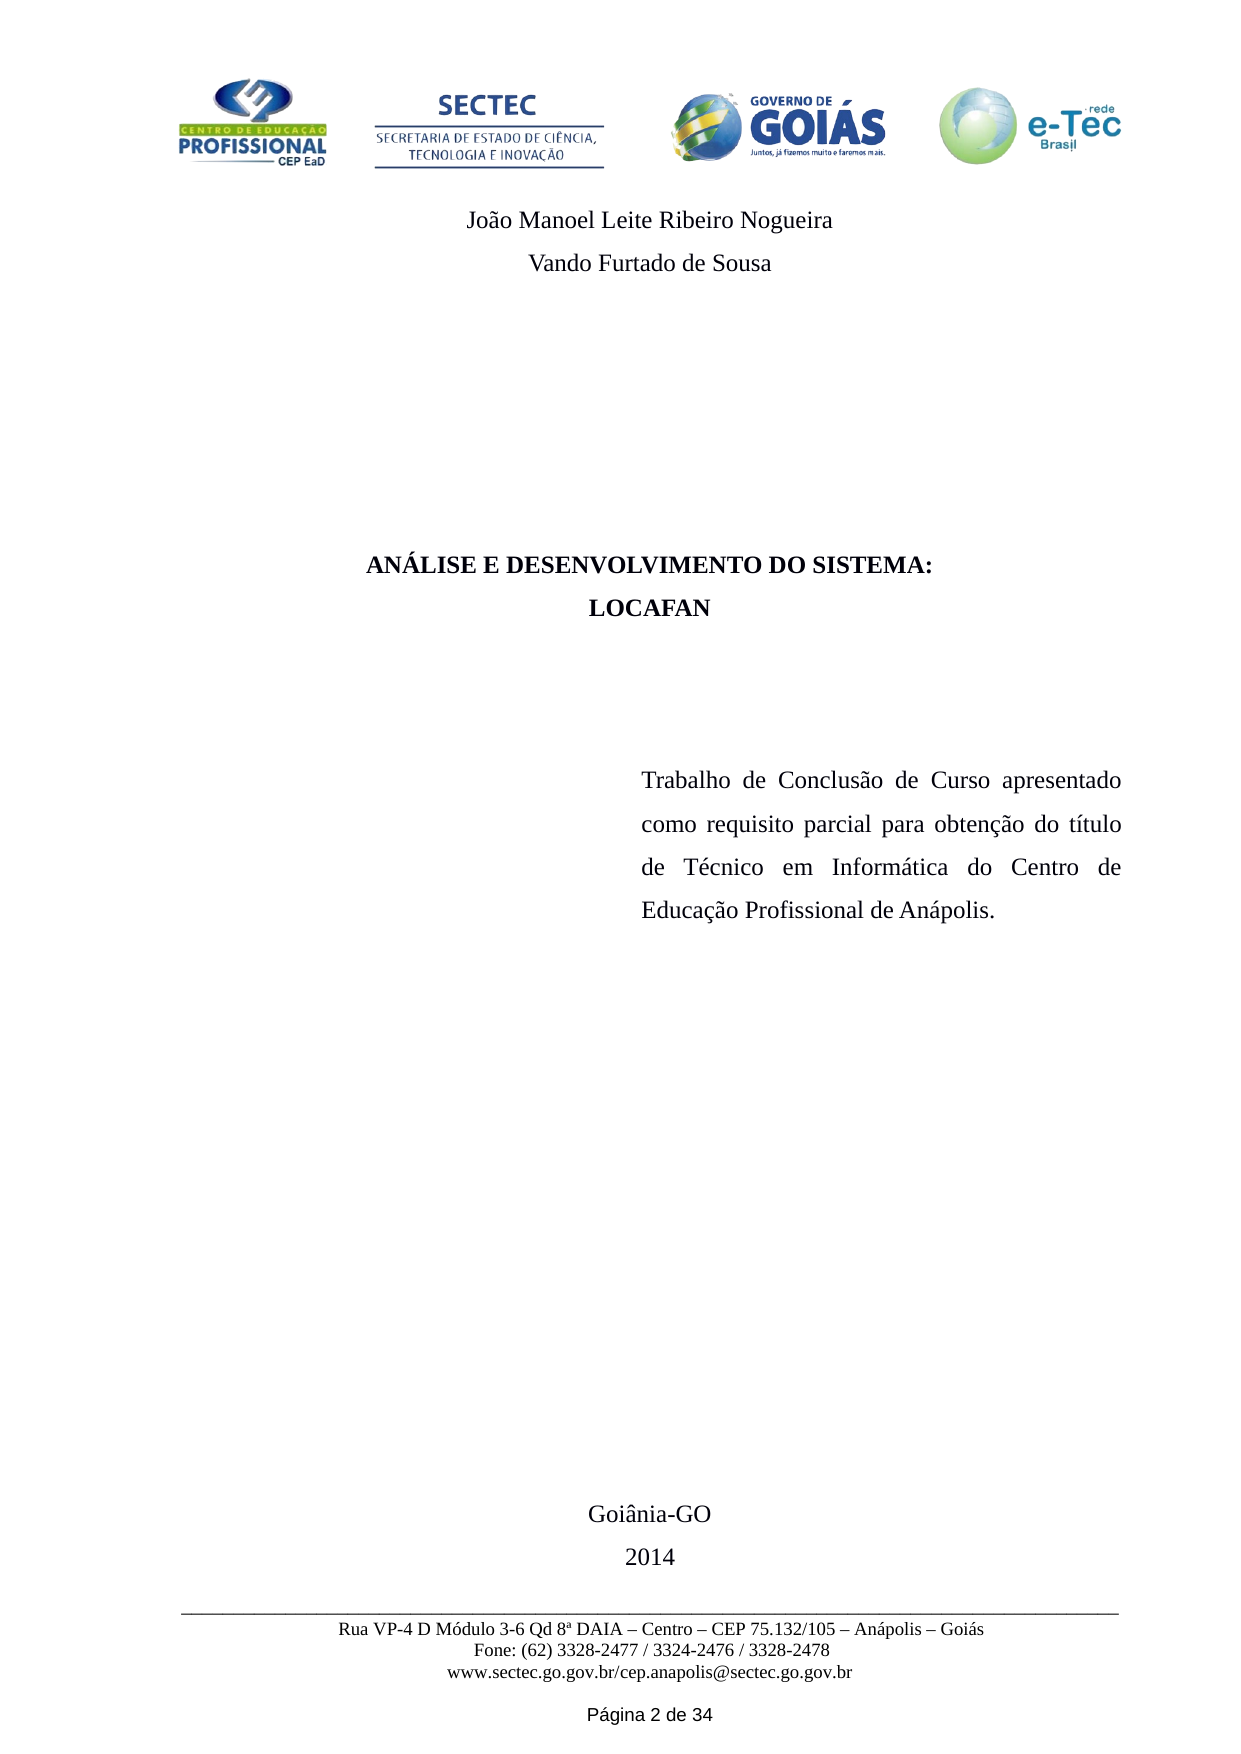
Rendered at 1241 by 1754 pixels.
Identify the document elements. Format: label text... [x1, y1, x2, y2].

text 2014 [177, 1542, 1122, 1571]
text Trabalho de Conclusão de Curso apresentado como requisito parcial para obtenção do título de Técnico em Informática do Centro de Educação Profissional de Anápolis. [641, 766, 1122, 924]
picture [177, 75, 1123, 176]
text Goiânia-GO [177, 1499, 1122, 1527]
text Vando Furtado de Sousa [177, 248, 1122, 277]
text ANÁLISE E DESENVOLVIMENTO DO SISTEMA: [177, 550, 1122, 579]
text LOCAFAN [177, 593, 1122, 622]
text João Manoel Leite Ribeiro Nogueira [177, 205, 1122, 234]
